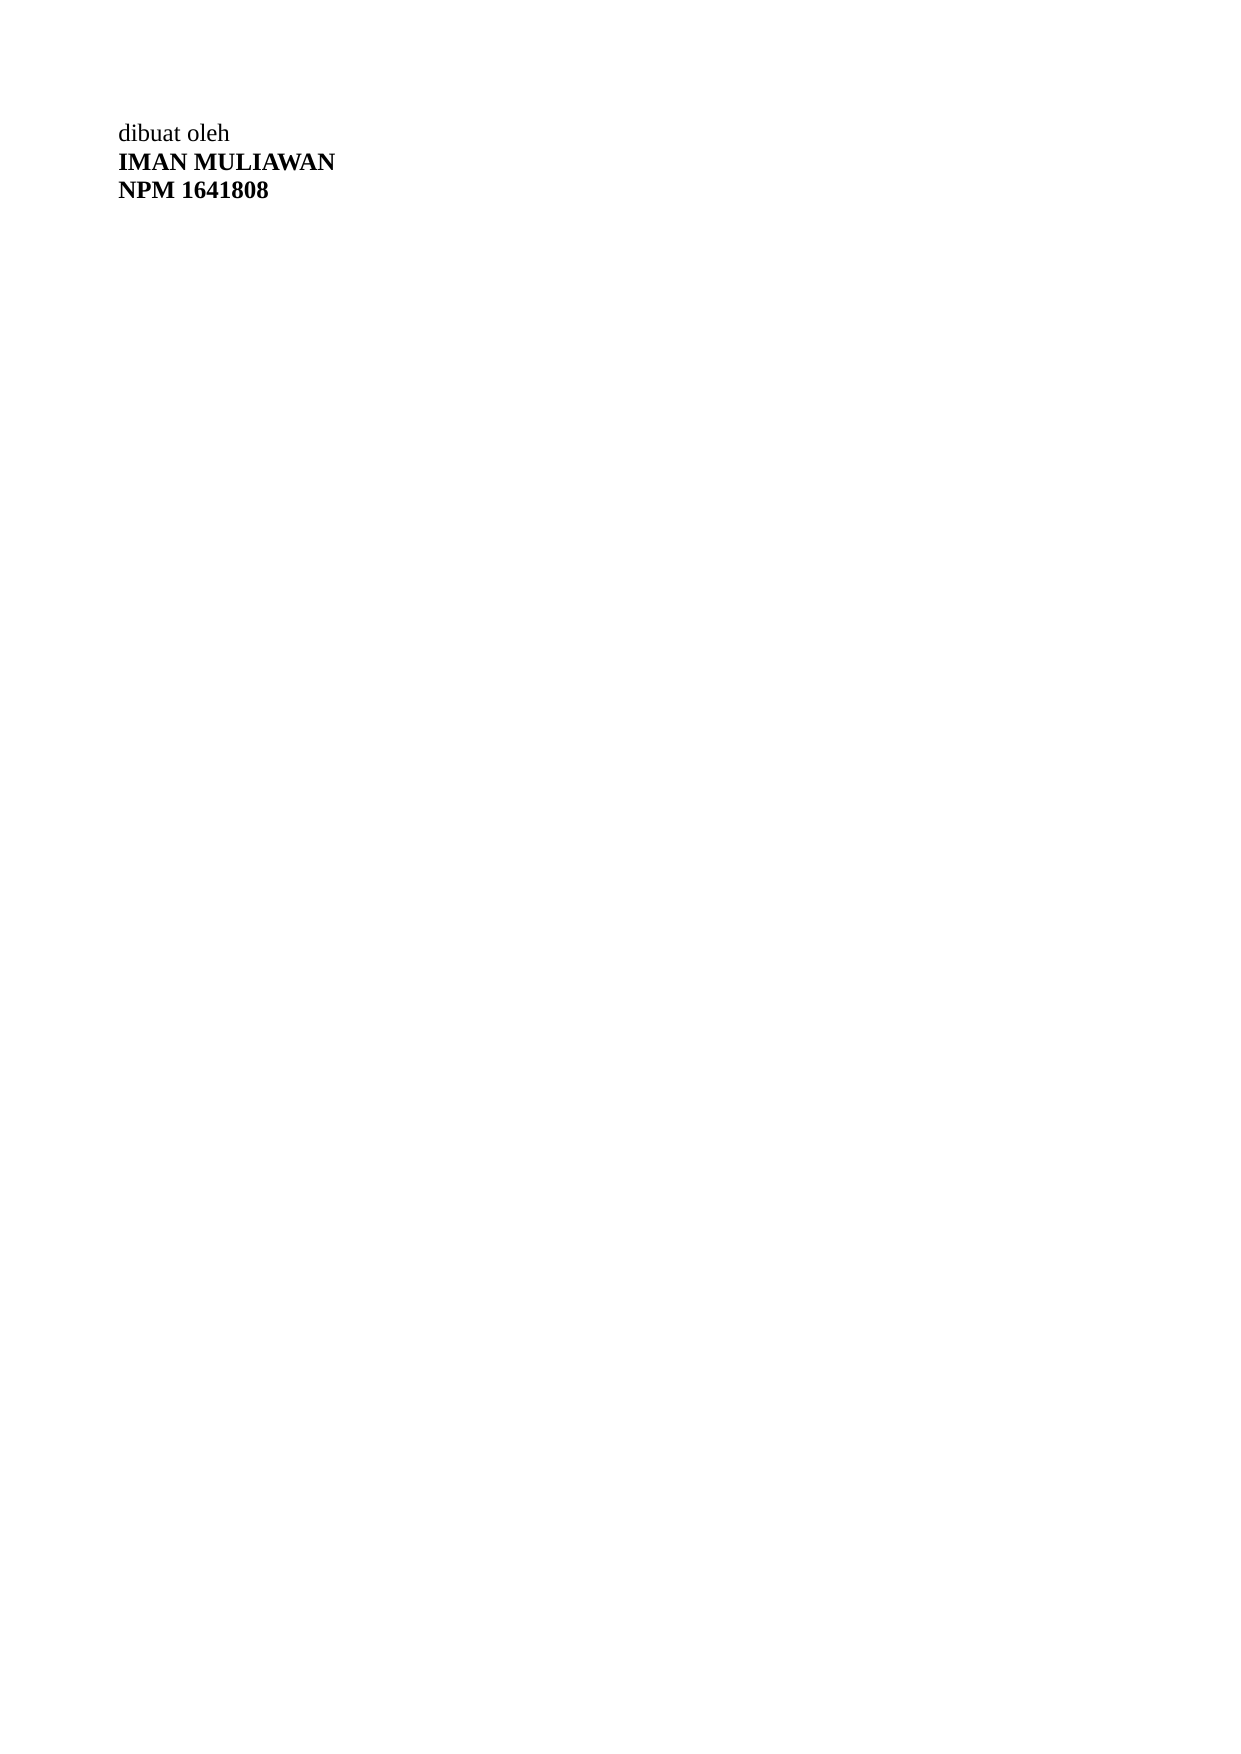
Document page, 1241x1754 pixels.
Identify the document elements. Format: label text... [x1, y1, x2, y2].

text dibuat oleh [118, 118, 1122, 147]
text IMAN MULIAWAN [118, 147, 1122, 176]
text NPM 1641808 [118, 176, 1122, 204]
